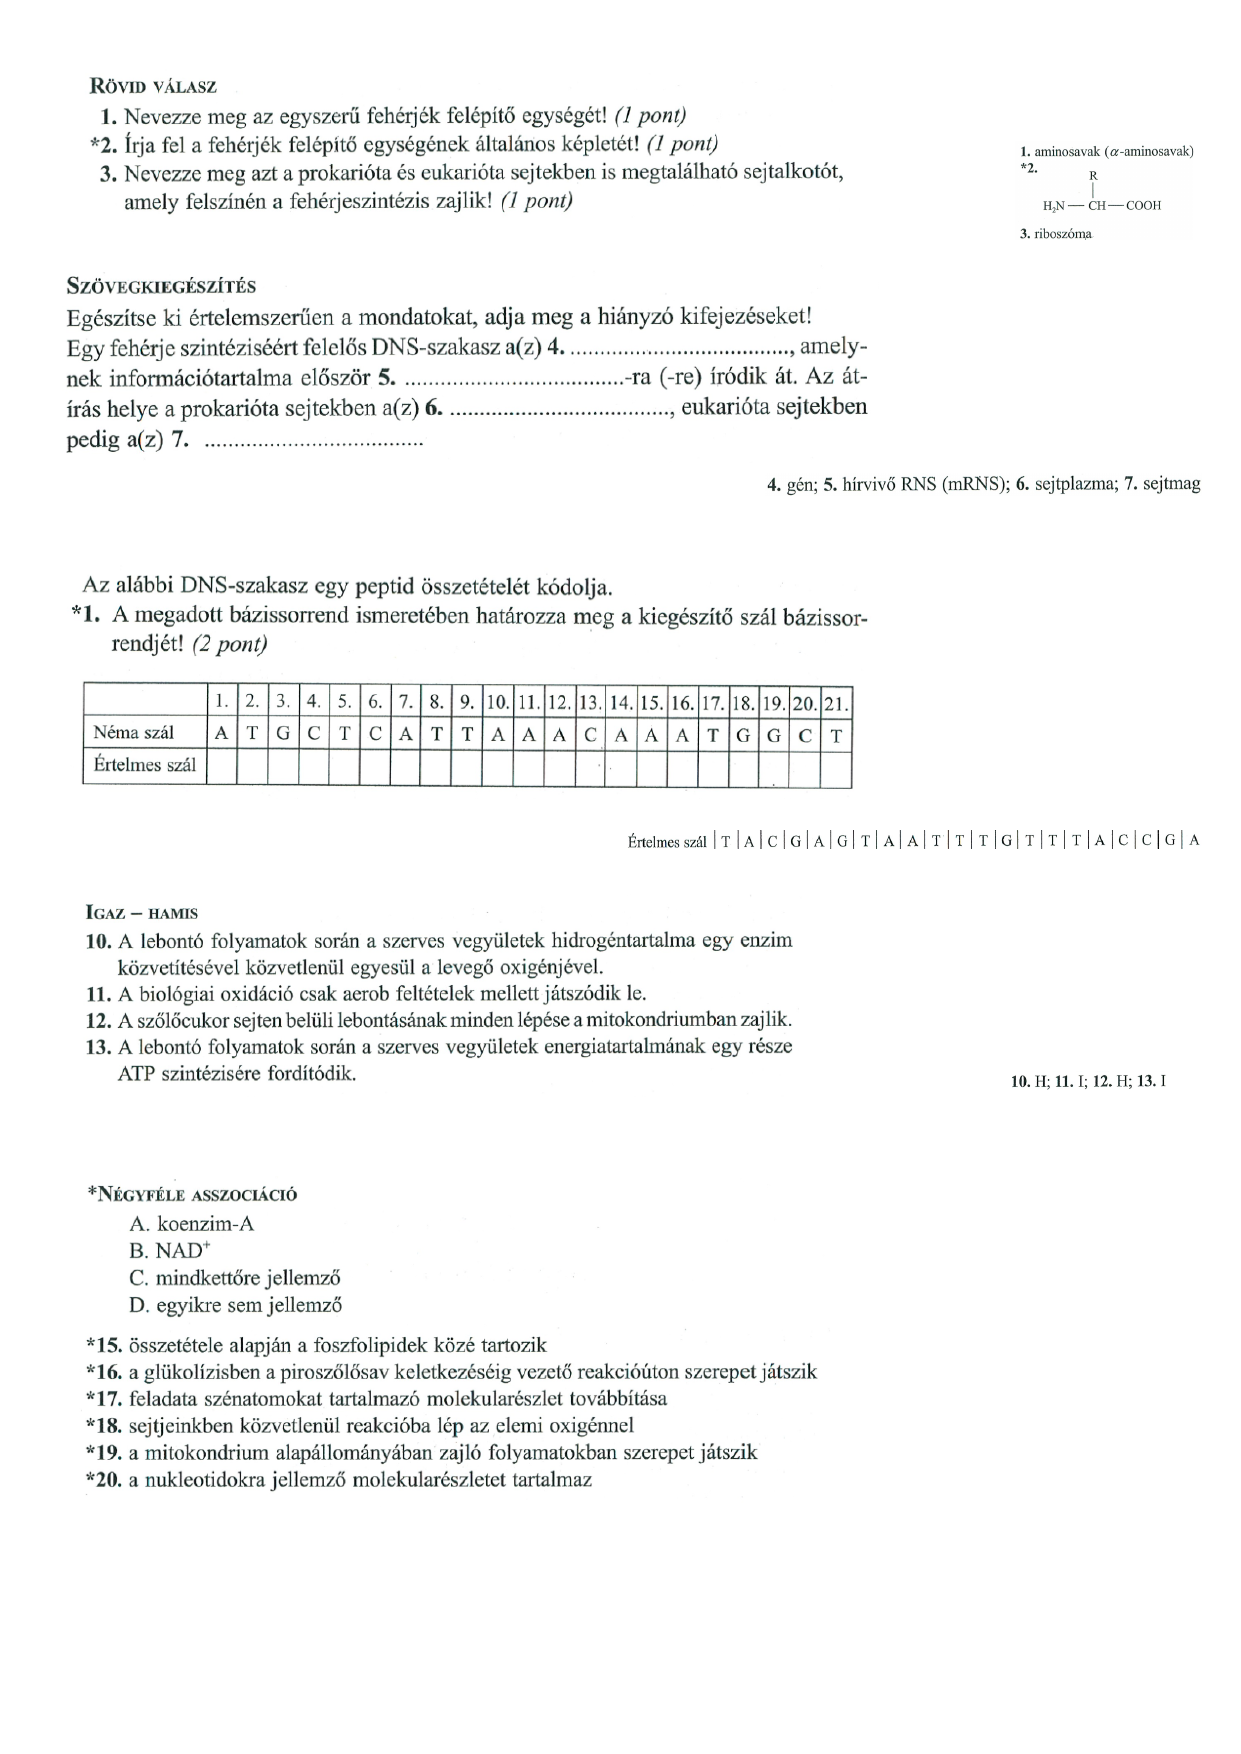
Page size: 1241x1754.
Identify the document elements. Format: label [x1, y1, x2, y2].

picture [81, 69, 847, 218]
picture [625, 830, 1202, 849]
picture [77, 894, 810, 1097]
picture [1007, 1071, 1168, 1090]
picture [1015, 141, 1194, 240]
picture [61, 265, 879, 463]
picture [77, 1176, 831, 1507]
picture [765, 473, 1202, 496]
picture [64, 565, 877, 799]
